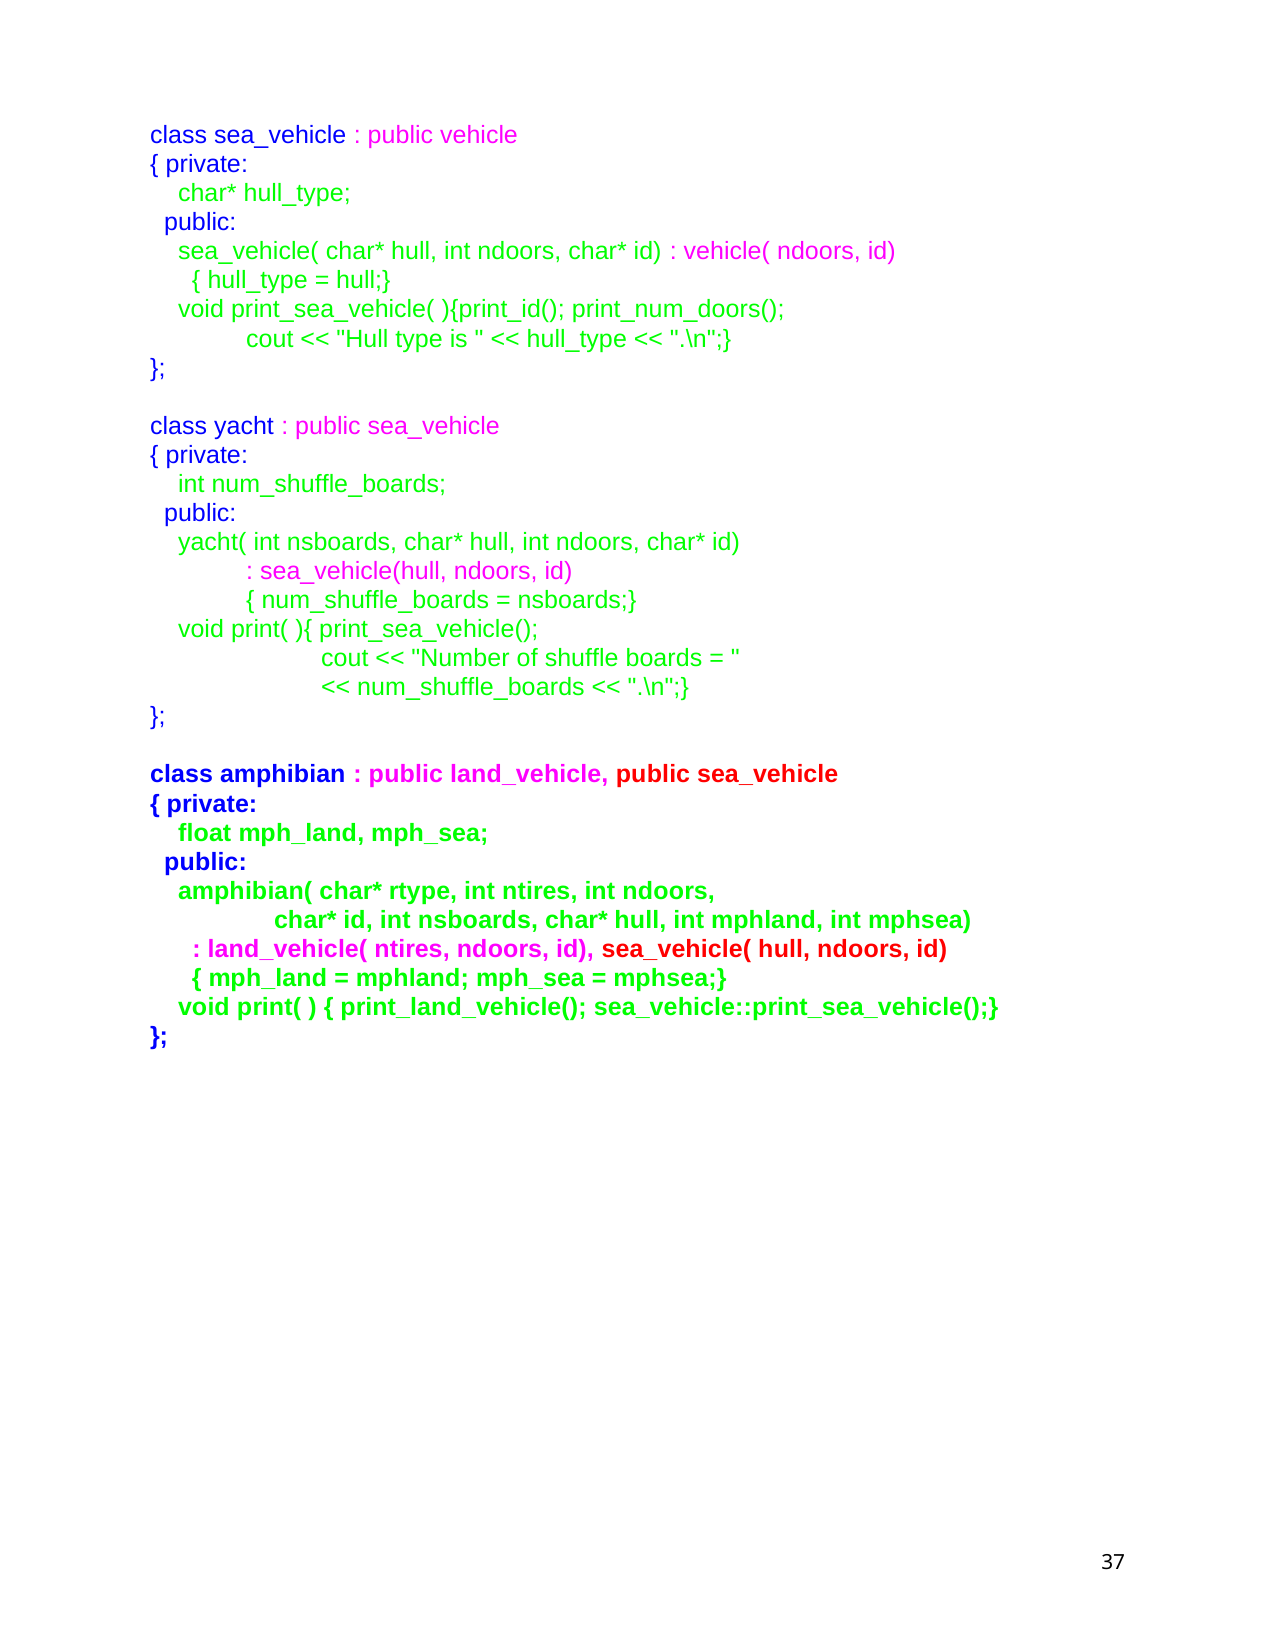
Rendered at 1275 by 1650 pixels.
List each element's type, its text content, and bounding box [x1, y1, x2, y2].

text void print( ) { print_land_vehicle(); sea_vehicle::print_sea_vehicle();} [150, 992, 1125, 1021]
text float mph_land, mph_sea; [150, 817, 1125, 847]
text { hull_type = hull;} [150, 265, 1125, 294]
text void print_sea_vehicle( ){print_id(); print_num_doors(); [150, 294, 1125, 323]
text : sea_vehicle(hull, ndoors, id) [150, 556, 1125, 585]
text public: [150, 498, 1125, 527]
text { private: [150, 149, 1125, 178]
text int num_shuffle_boards; [150, 469, 1125, 498]
text char* hull_type; [150, 178, 1125, 207]
text }; [150, 701, 1125, 730]
text class amphibian : public land_vehicle, public sea_vehicle [150, 759, 1125, 788]
text }; [150, 1021, 1125, 1050]
text cout << "Hull type is " << hull_type << ".\n";} [150, 323, 1125, 352]
text }; [150, 352, 1125, 382]
text { private: [150, 788, 1125, 817]
text << num_shuffle_boards << ".\n";} [150, 672, 1125, 701]
text char* id, int nsboards, char* hull, int mphland, int mphsea) [150, 905, 1125, 934]
text public: [150, 847, 1125, 876]
text : land_vehicle( ntires, ndoors, id), sea_vehicle( hull, ndoors, id) [150, 934, 1125, 963]
text amphibian( char* rtype, int ntires, int ndoors, [150, 876, 1125, 905]
text class sea_vehicle : public vehicle [150, 120, 1125, 149]
text sea_vehicle( char* hull, int ndoors, char* id) : vehicle( ndoors, id) [150, 236, 1125, 265]
text { mph_land = mphland; mph_sea = mphsea;} [150, 963, 1125, 992]
text { private: [150, 440, 1125, 469]
text { num_shuffle_boards = nsboards;} [150, 585, 1125, 614]
text void print( ){ print_sea_vehicle(); [150, 614, 1125, 643]
text class yacht : public sea_vehicle [150, 411, 1125, 440]
text cout << "Number of shuffle boards = " [150, 643, 1125, 672]
text yacht( int nsboards, char* hull, int ndoors, char* id) [150, 527, 1125, 556]
text public: [150, 207, 1125, 236]
